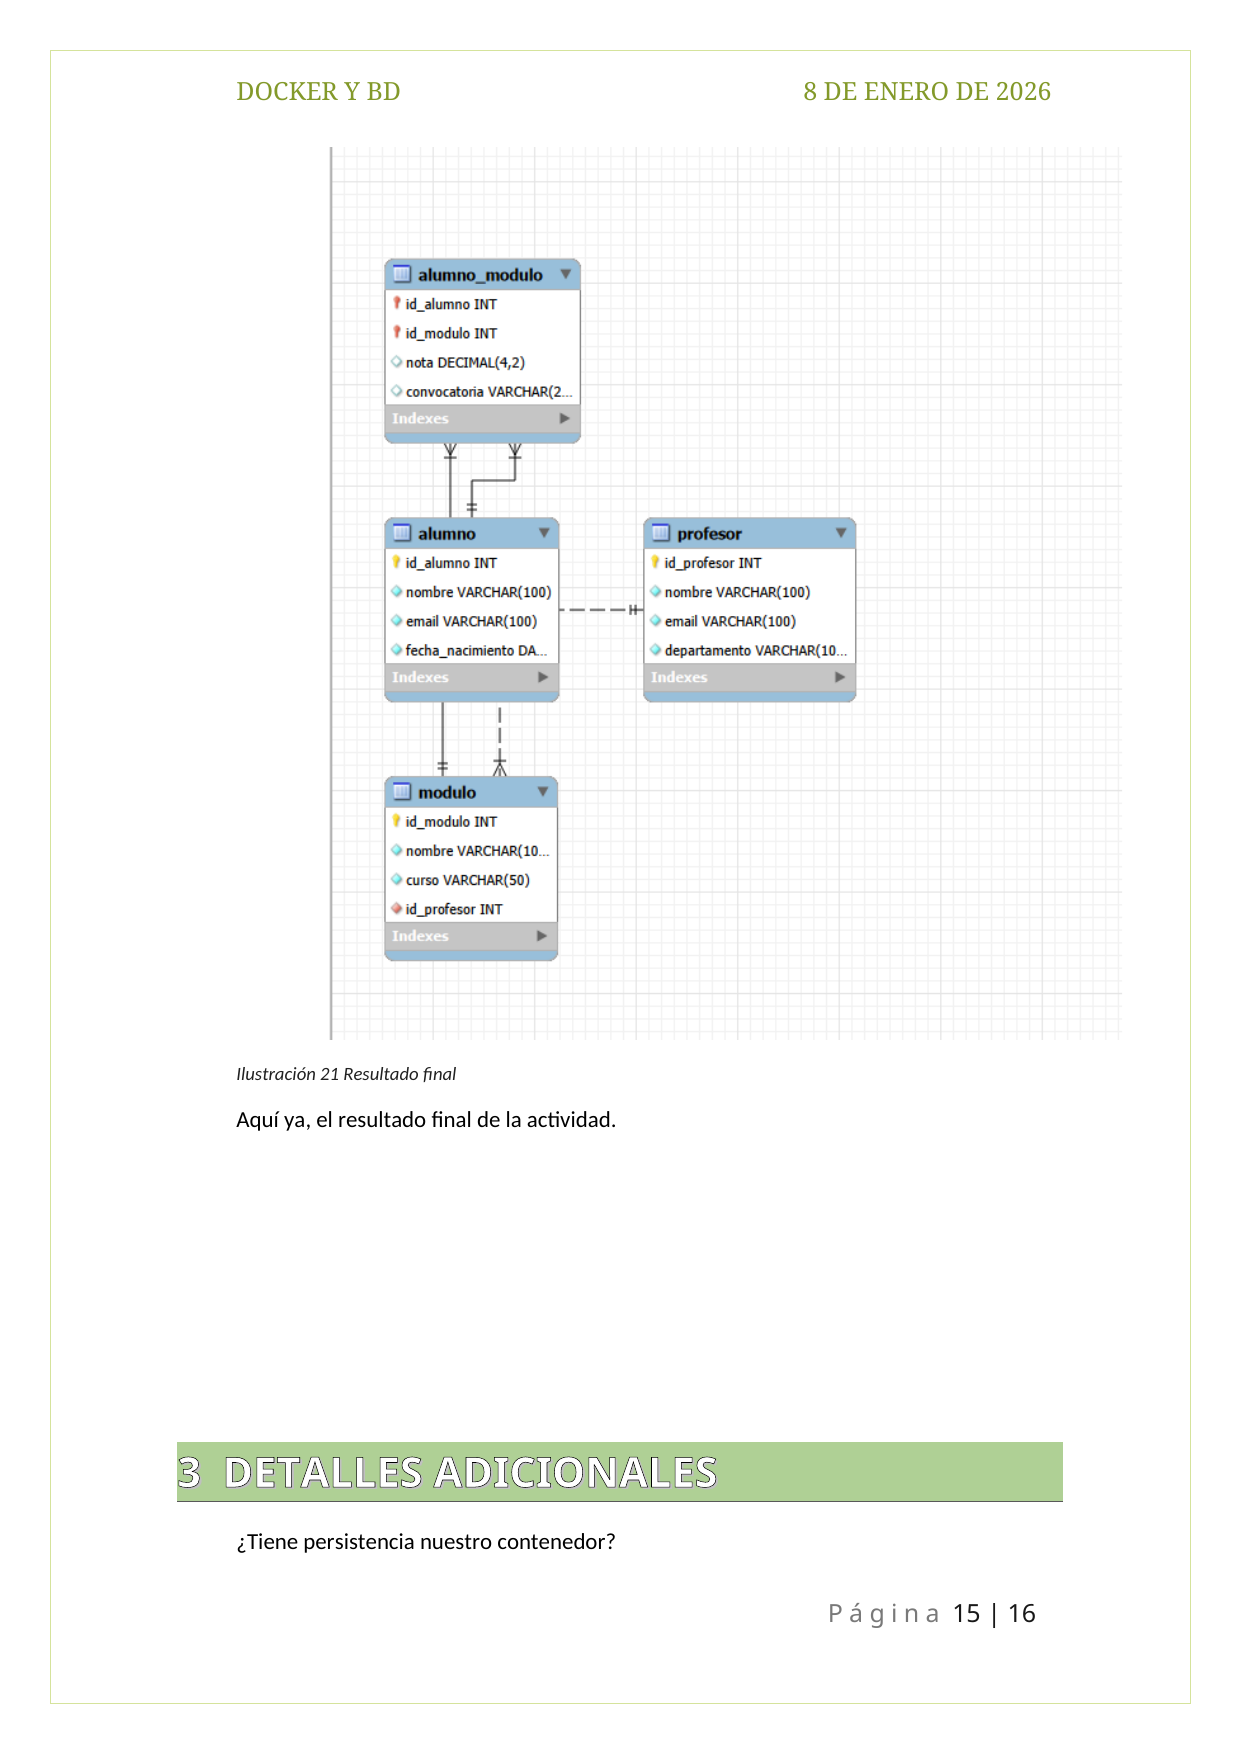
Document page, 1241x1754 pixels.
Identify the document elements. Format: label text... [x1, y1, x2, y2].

text Ilustración 21 Resultado final [177, 1062, 1063, 1085]
subtitle DETALLES ADICIONALES [177, 1442, 1063, 1501]
text Aquí ya, el resultado final de la actividad. [177, 1106, 1063, 1134]
text ¿Tiene persistencia nuestro contenedor? [177, 1527, 1063, 1556]
